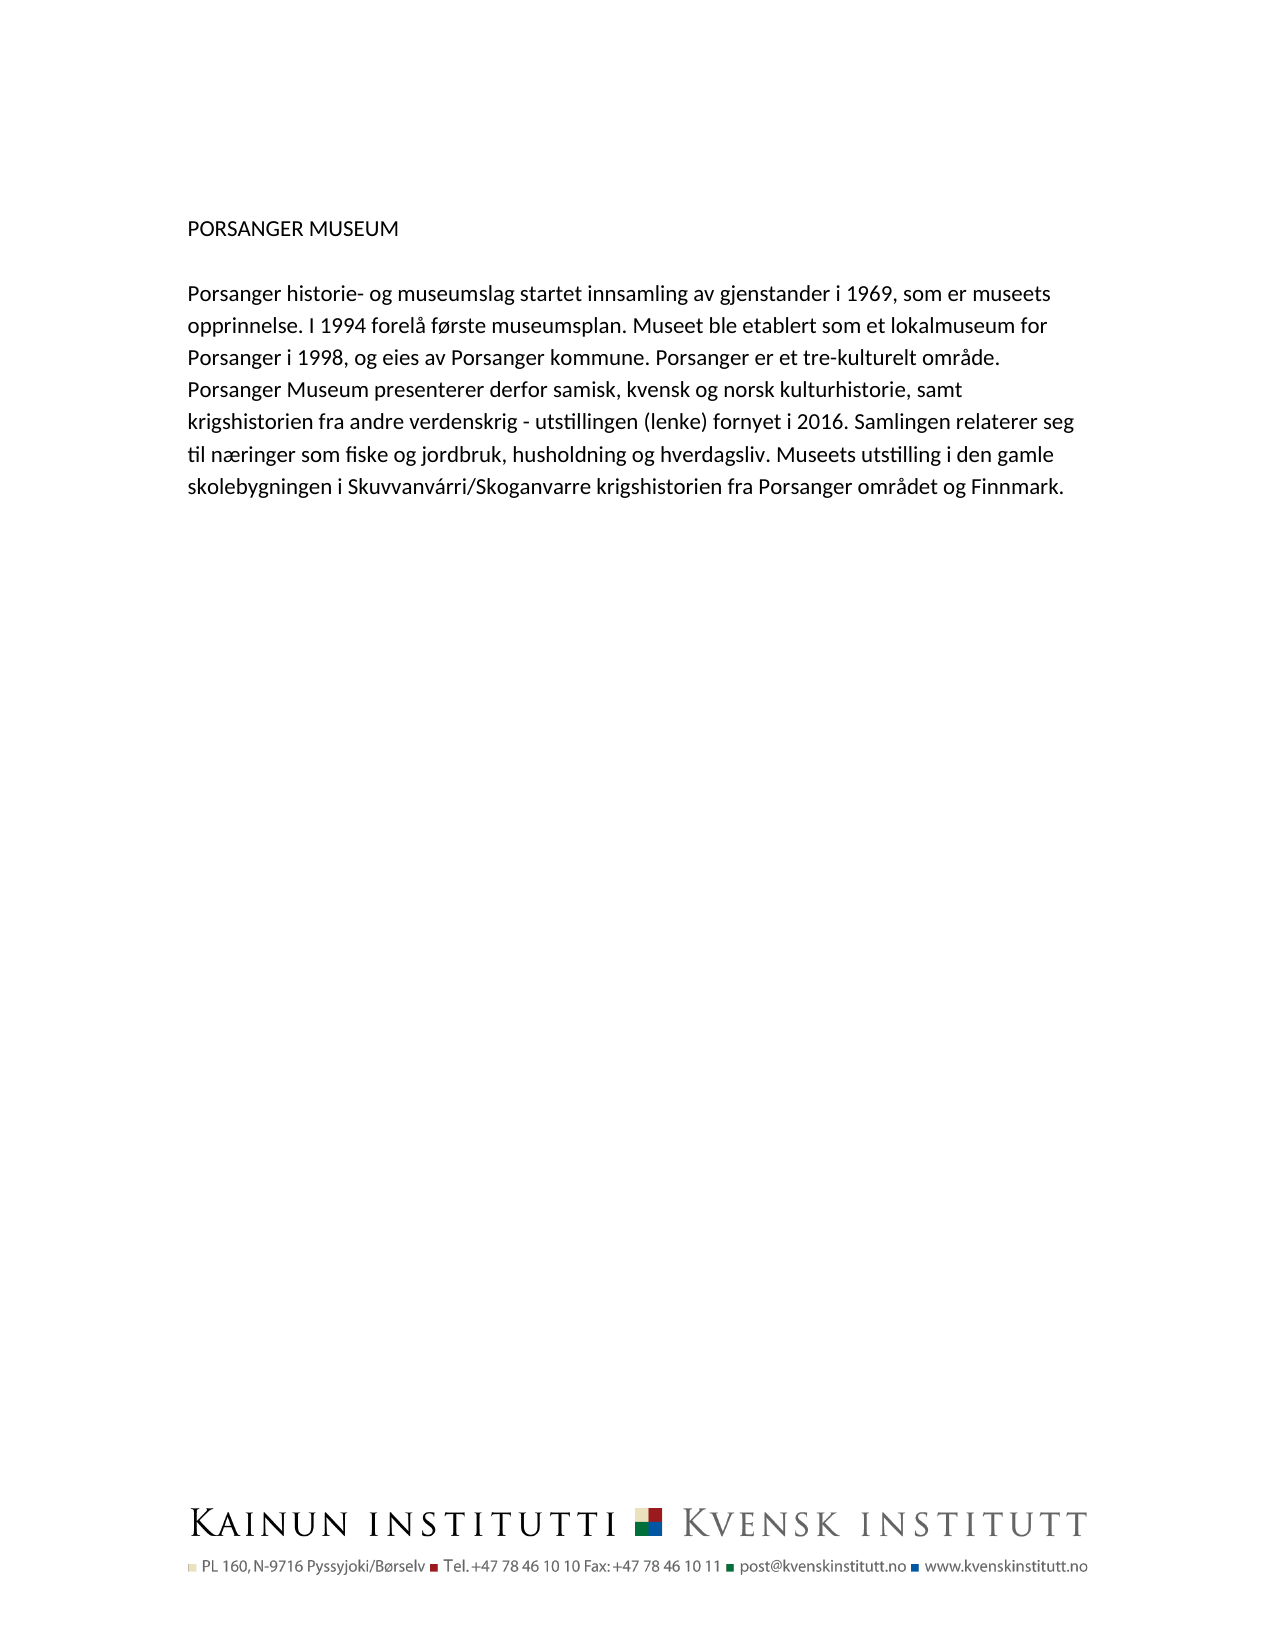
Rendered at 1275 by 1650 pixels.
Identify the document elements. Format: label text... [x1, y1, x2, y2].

text PORSANGER MUSEUM [187, 214, 1087, 242]
picture [187, 1508, 1088, 1577]
text Porsanger historie- og museumslag startet innsamling av gjenstander i 1969, som er museets opprinnelse. I 1994 forelå første museumsplan. Museet ble etablert som et lokalmuseum for Porsanger i 1998, og eies av Porsanger kommune. Porsanger er et tre-kulturelt område. Porsanger Museum presenterer derfor samisk, kvensk og norsk kulturhistorie, samt krigshistorien fra andre verdenskrig - utstillingen (lenke) fornyet i 2016. Samlingen relaterer seg til næringer som fiske og jordbruk, husholdning og hverdagsliv. Museets utstilling i den gamle skolebygningen i Skuvvanvárri/Skoganvarre krigshistorien fra Porsanger området og Finnmark. [187, 279, 1087, 500]
